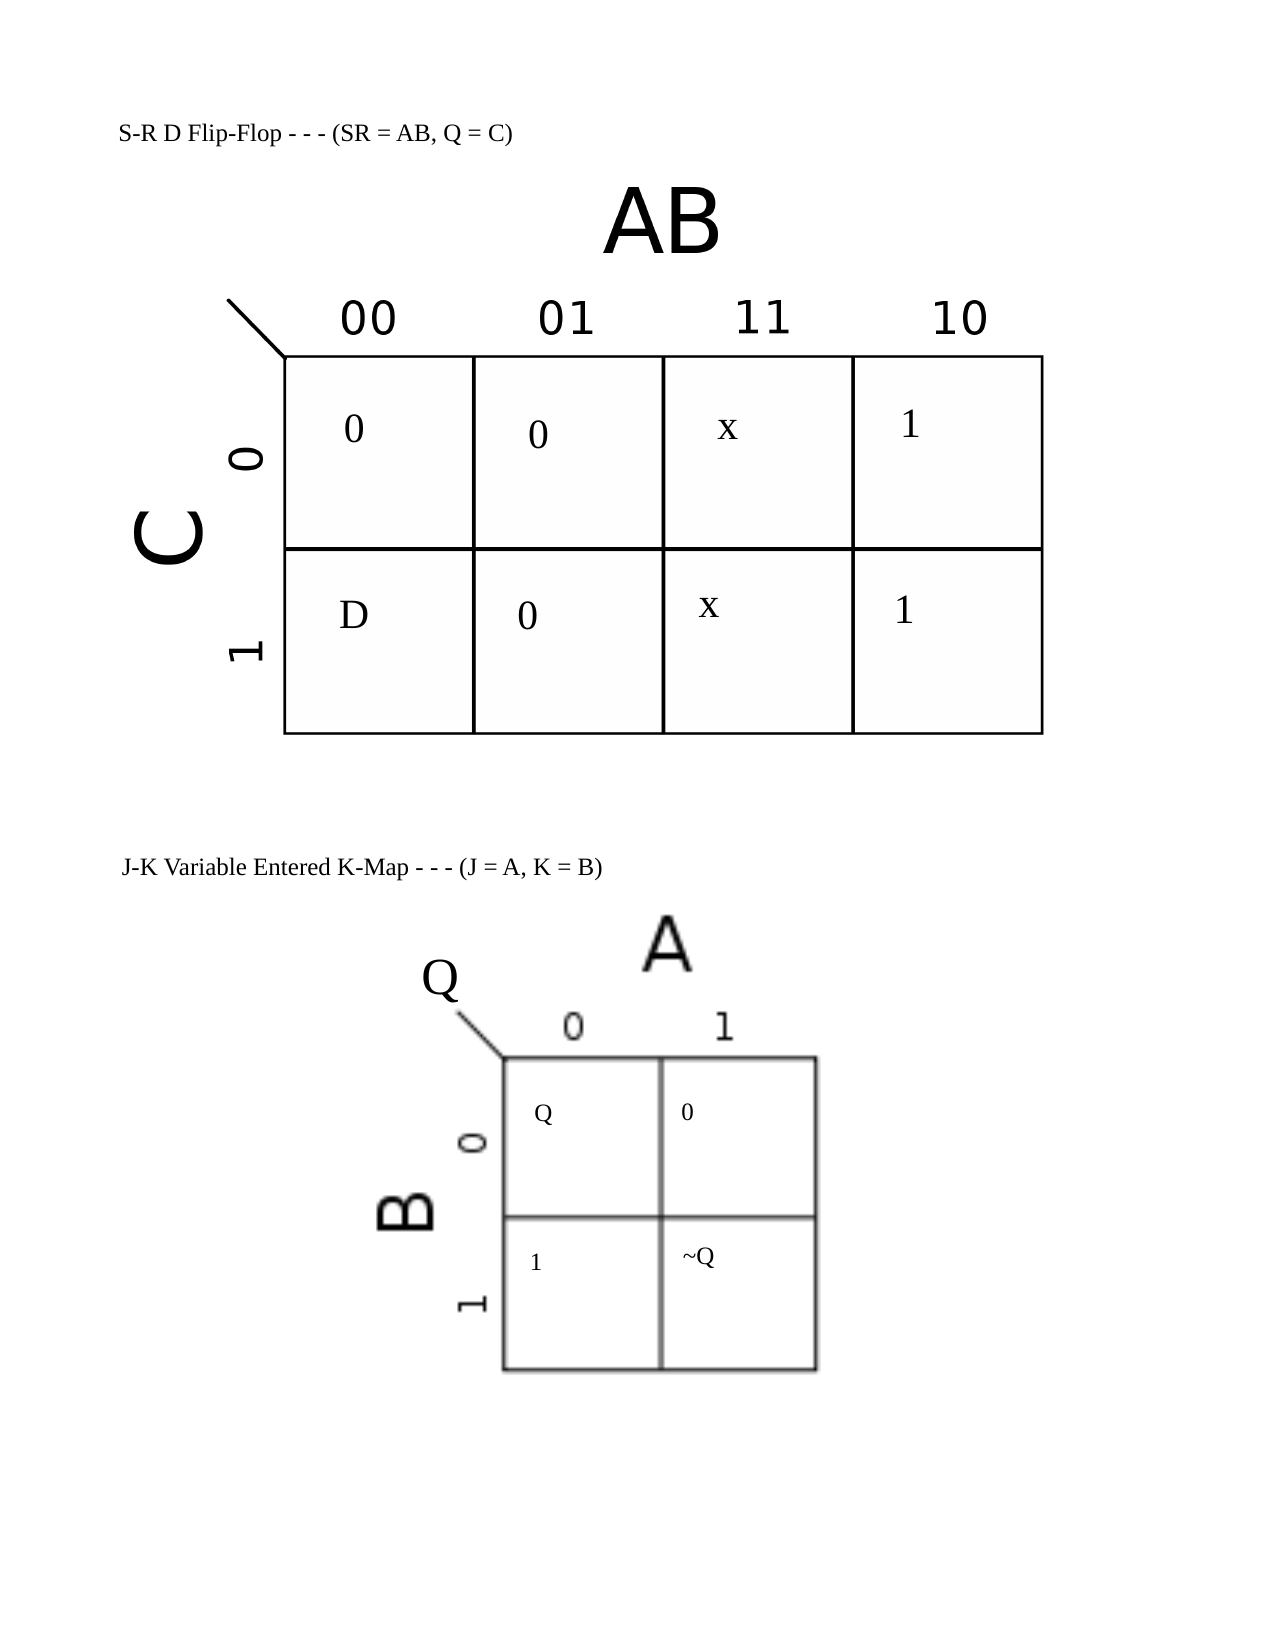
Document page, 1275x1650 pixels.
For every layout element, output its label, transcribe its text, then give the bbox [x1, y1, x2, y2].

picture [96, 168, 1136, 829]
text S-R D Flip-Flop - - - (SR = AB, Q = C) [118, 118, 1157, 147]
picture [350, 904, 896, 1450]
